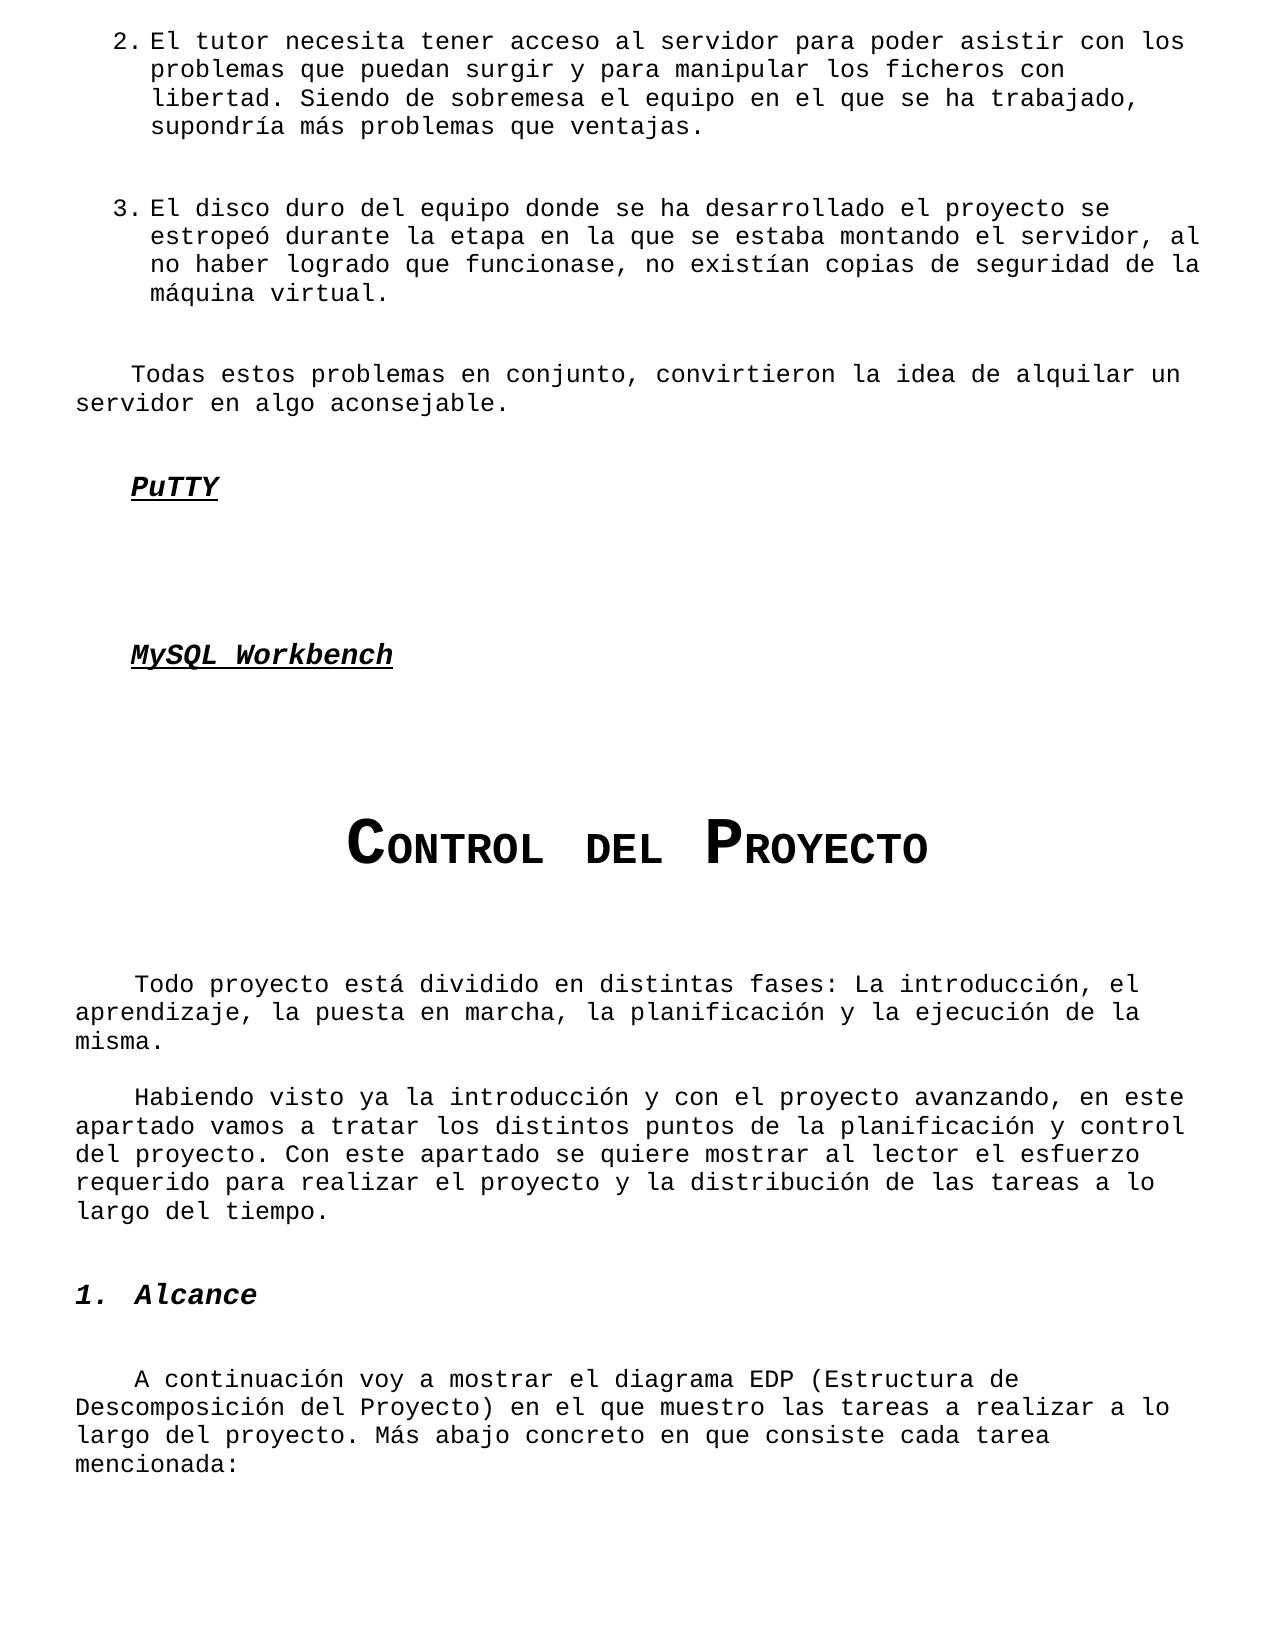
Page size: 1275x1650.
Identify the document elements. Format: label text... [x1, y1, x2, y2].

text Habiendo visto ya la introducción y con el proyecto avanzando, en este apartado vamos a tratar los distintos puntos de la planificación y control del proyecto. Con este apartado se quiere mostrar al lector el esfuerzo requerido para realizar el proyecto y la distribución de las tareas a lo largo del tiempo. [75, 1085, 1200, 1227]
text PuTTY [75, 472, 1200, 505]
text Todas estos problemas en conjunto, convirtieron la idea de alquilar un servidor en algo aconsejable. [75, 362, 1200, 419]
subtitle Control del Proyecto [75, 808, 1200, 884]
text A continuación voy a mostrar el diagrama EDP (Estructura de Descomposición del Proyecto) en el que muestro las tareas a realizar a lo largo del proyecto. Más abajo concreto en que consiste cada tarea mencionada: [75, 1366, 1200, 1480]
text MySQL Workbench [75, 640, 1200, 673]
subtitle Alcance [75, 1280, 1200, 1313]
text Todo proyecto está dividido en distintas fases: La introducción, el aprendizaje, la puesta en marcha, la planificación y la ejecución de la misma. [75, 972, 1200, 1057]
list El tutor necesita tener acceso al servidor para poder asistir con los problemas que puedan surgir y para manipular los ficheros con libertad. Siendo de sobremesa el equipo en el que se ha trabajado, supondría más problemas que ventajas. [112, 29, 1200, 142]
list El disco duro del equipo donde se ha desarrollado el proyecto se estropeó durante la etapa en la que se estaba montando el servidor, al no haber logrado que funcionase, no existían copias de seguridad de la máquina virtual. [112, 195, 1200, 309]
